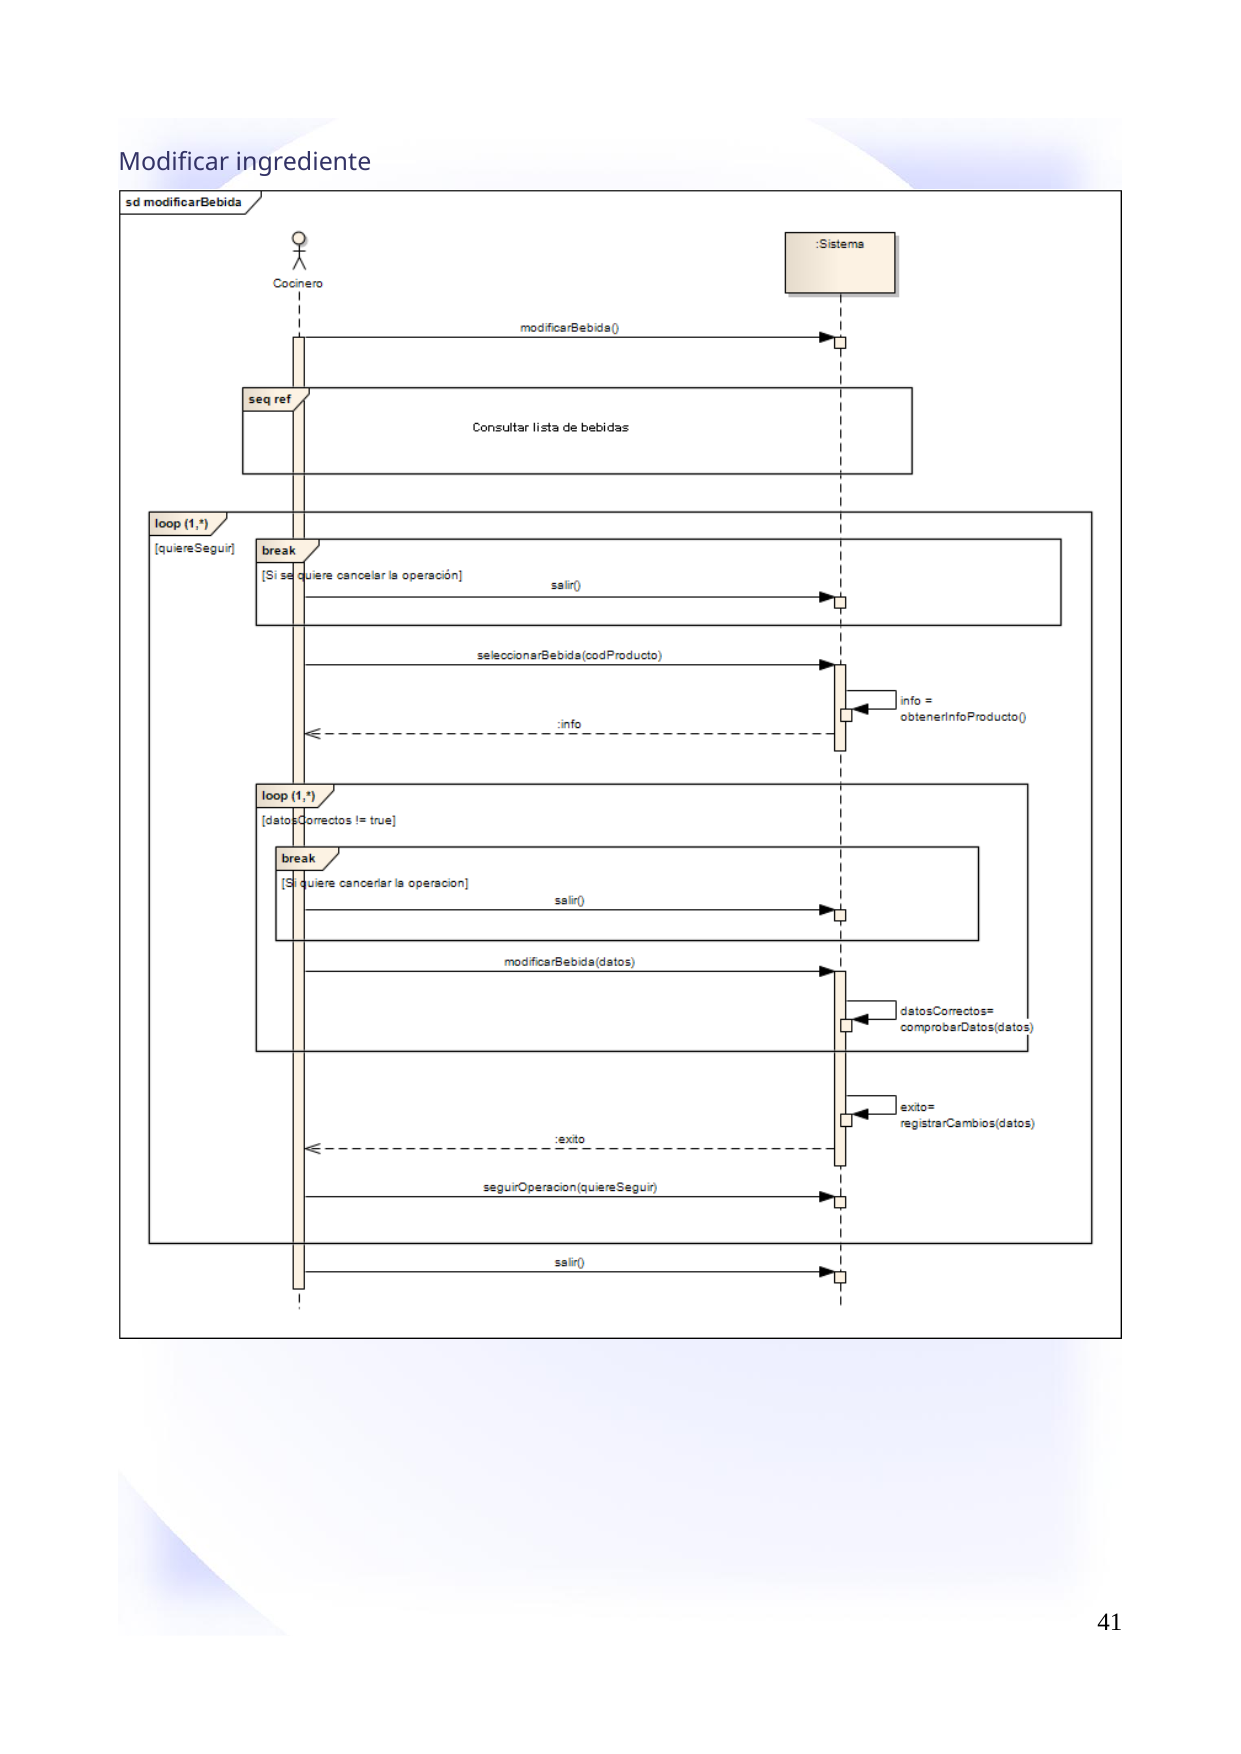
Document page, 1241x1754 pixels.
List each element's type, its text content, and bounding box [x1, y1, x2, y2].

picture [118, 177, 1122, 1636]
picture [118, 118, 1122, 143]
subtitle Modificar ingrediente [118, 143, 1122, 177]
